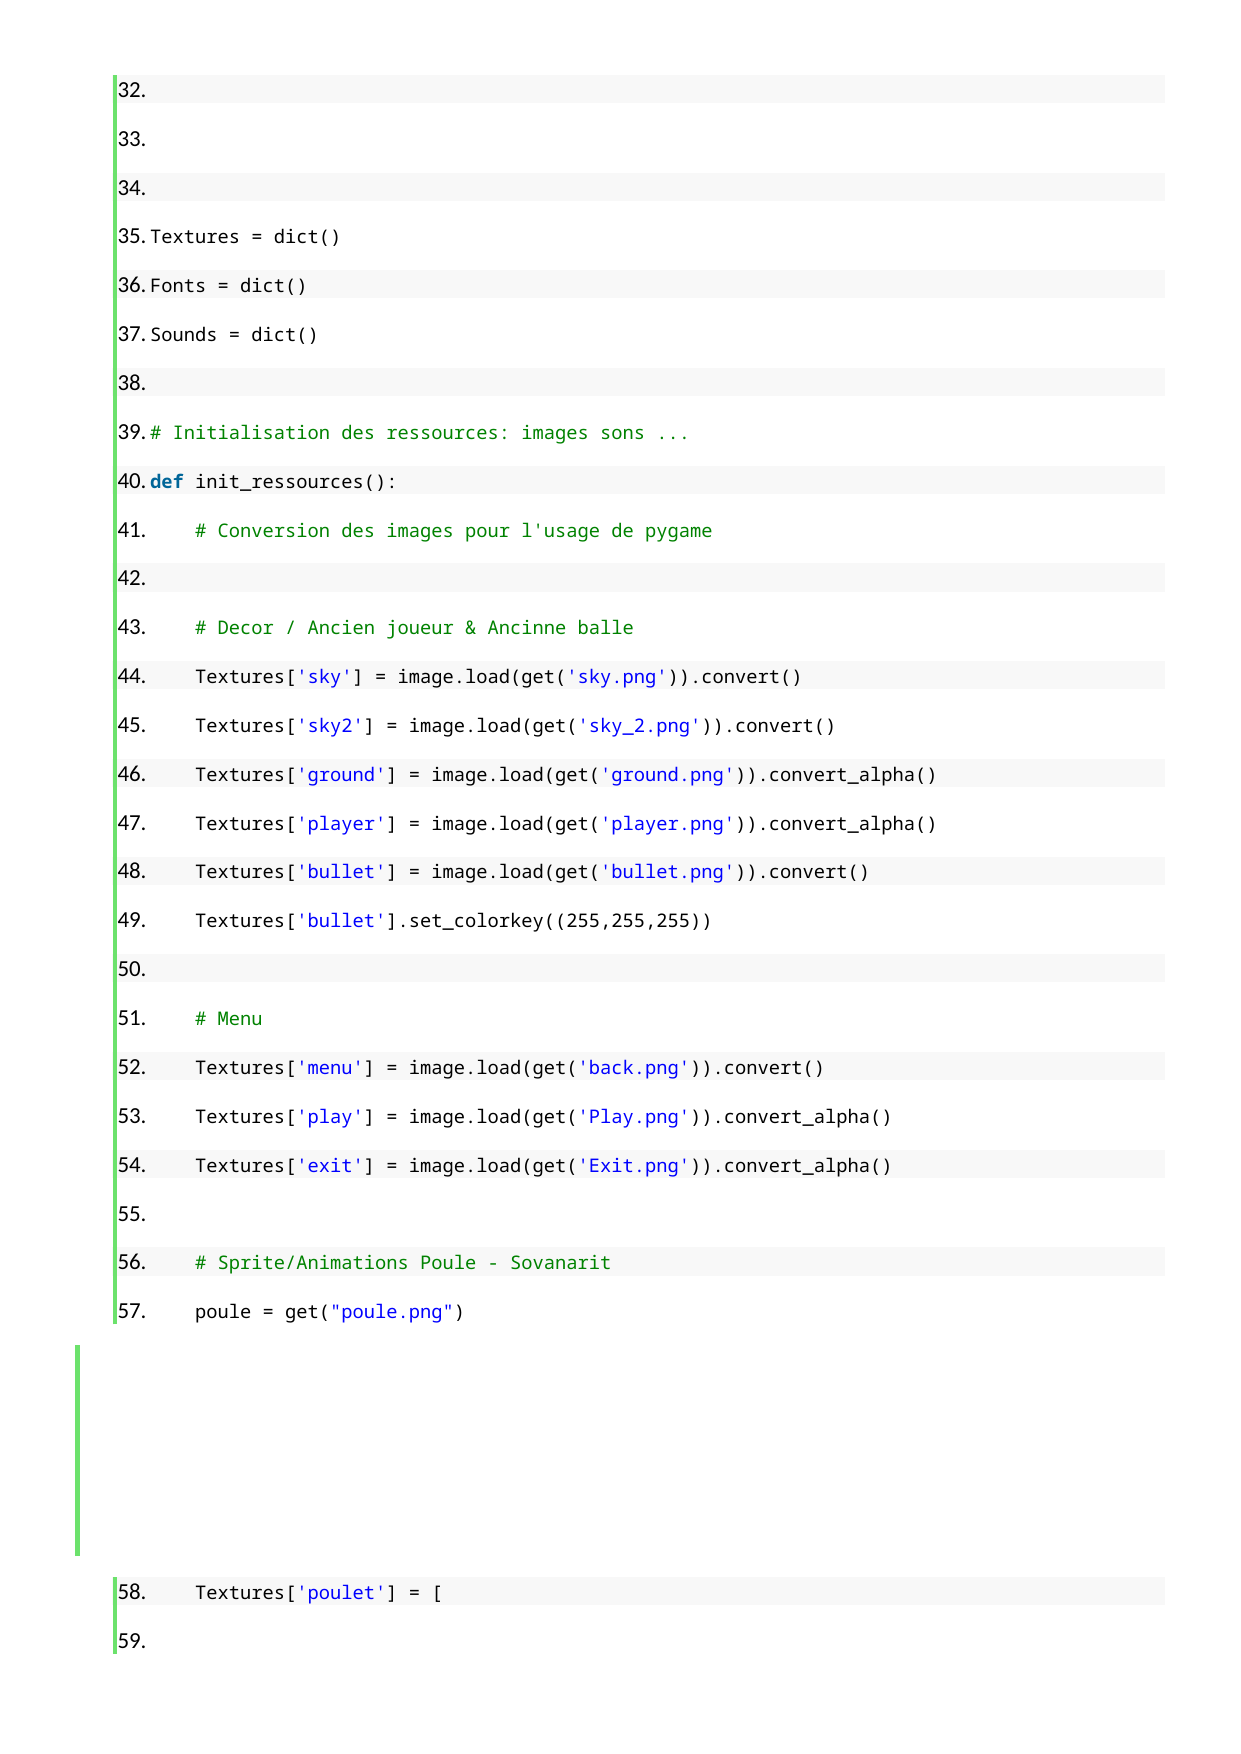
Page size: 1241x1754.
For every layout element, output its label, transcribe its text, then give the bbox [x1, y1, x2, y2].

list Textures['sky2'] = image.load(get('sky_2.png')).convert() [117, 710, 1165, 738]
list Textures['ground'] = image.load(get('ground.png')).convert_alpha() [117, 759, 1165, 787]
list Textures = dict() [117, 222, 1165, 249]
list Textures['play'] = image.load(get('Play.png')).convert_alpha() [117, 1101, 1165, 1129]
list # Menu [117, 1003, 1165, 1031]
list Textures['menu'] = image.load(get('back.png')).convert() [117, 1052, 1165, 1080]
list Textures['player'] = image.load(get('player.png')).convert_alpha() [117, 808, 1165, 836]
list Textures['exit'] = image.load(get('Exit.png')).convert_alpha() [117, 1150, 1165, 1178]
list # Sprite/Animations Poule - Sovanarit [117, 1247, 1165, 1276]
list poule = get("poule.png") [117, 1296, 1165, 1324]
list Sounds = dict() [117, 319, 1165, 347]
list Textures['bullet'].set_colorkey((255,255,255)) [117, 906, 1165, 933]
list Textures['bullet'] = image.load(get('bullet.png')).convert() [117, 857, 1165, 885]
list Fonts = dict() [117, 270, 1165, 298]
list # Conversion des images pour l'usage de pygame [117, 515, 1165, 543]
list # Initialisation des ressources: images sons ... [117, 417, 1165, 445]
list Textures['sky'] = image.load(get('sky.png')).convert() [117, 661, 1165, 689]
list # Decor / Ancien joueur & Ancinne balle [117, 612, 1165, 640]
list Textures['poulet'] = [ [117, 1577, 1165, 1605]
list def init_ressources(): [117, 466, 1165, 494]
